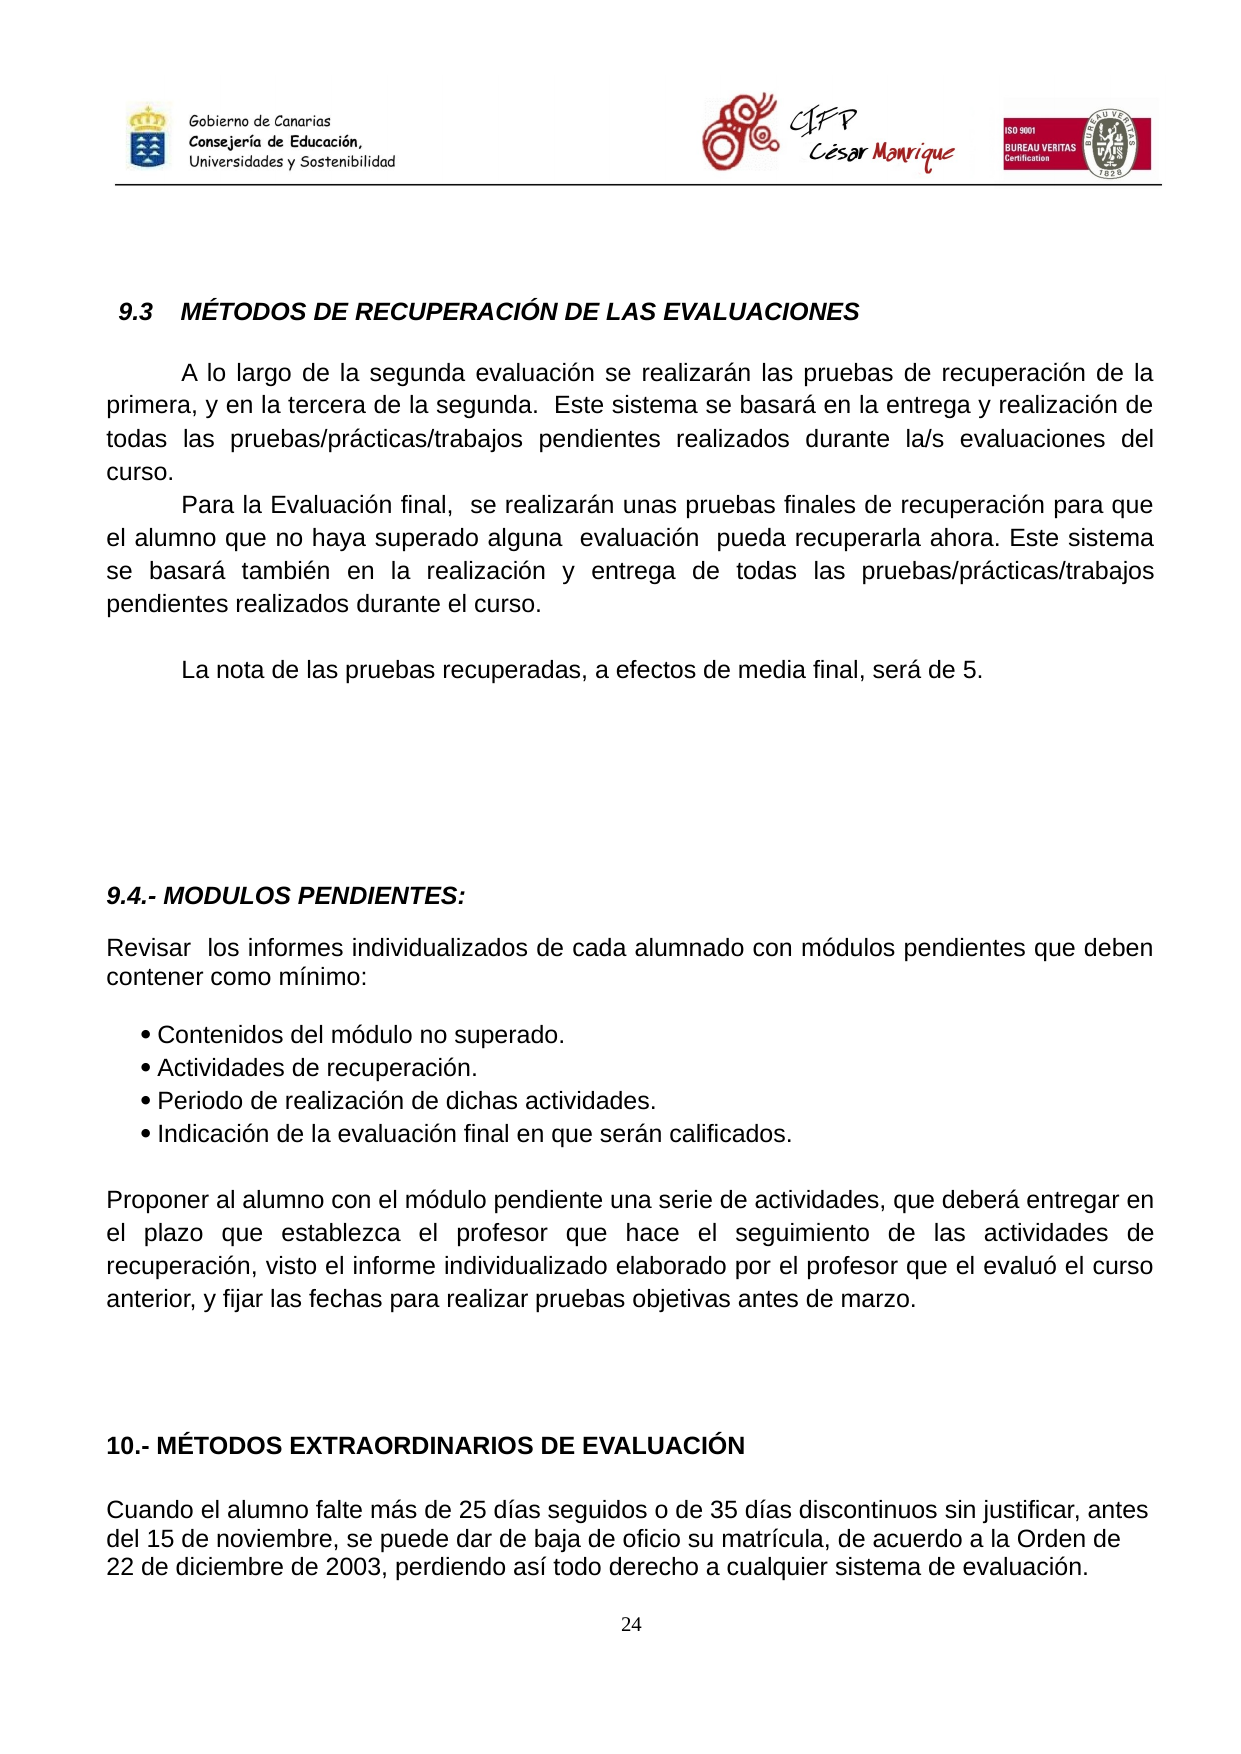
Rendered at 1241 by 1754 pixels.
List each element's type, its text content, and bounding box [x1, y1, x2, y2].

list Actividades de recuperación. [141, 1053, 1156, 1082]
subtitle 10.- MÉTODOS EXTRAORDINARIOS DE EVALUACIÓN [106, 1431, 1156, 1460]
text 9.4.- MODULOS PENDIENTES: [106, 881, 1156, 909]
text Cuando el alumno falte más de 25 días seguidos o de 35 días discontinuos sin justificar, antes del 15 de noviembre, se puede dar de baja de oficio su matrícula, de acuerdo a la Orden de 22 de diciembre de 2003, perdiendo así todo derecho a cualquier sistema de evaluación. [106, 1495, 1156, 1581]
list La nota de las pruebas recuperadas, a efectos de media final, será de 5. [106, 655, 1156, 683]
list Contenidos del módulo no superado. [141, 1020, 1156, 1048]
list Periodo de realización de dichas actividades. [141, 1086, 1156, 1115]
list Indicación de la evaluación final en que serán calificados. [141, 1119, 1156, 1148]
list A lo largo de la segunda evaluación se realizarán las pruebas de recuperación de la primera, y en la tercera de la segunda. Este sistema se basará en la entrega y realización de todas las pruebas/prácticas/trabajos pendientes realizados durante la/s evaluaciones del curso. [106, 357, 1156, 485]
subtitle 9.3 MÉTODOS DE RECUPERACIÓN DE LAS EVALUACIONES [118, 297, 1156, 326]
text Revisar los informes individualizados de cada alumnado con módulos pendientes que deben contener como mínimo: [106, 933, 1156, 991]
list Para la Evaluación final, se realizarán unas pruebas finales de recuperación para que el alumno que no haya superado alguna evaluación pueda recuperarla ahora. Este sistema se basará también en la realización y entrega de todas las pruebas/prácticas/trabajos pendientes realizados durante el curso. [106, 489, 1156, 617]
list Proponer al alumno con el módulo pendiente una serie de actividades, que deberá entregar en el plazo que establezca el profesor que hace el seguimiento de las actividades de recuperación, visto el informe individualizado elaborado por el profesor que el evaluó el curso anterior, y fijar las fechas para realizar pruebas objetivas antes de marzo. [106, 1185, 1156, 1313]
picture [109, 75, 1166, 189]
